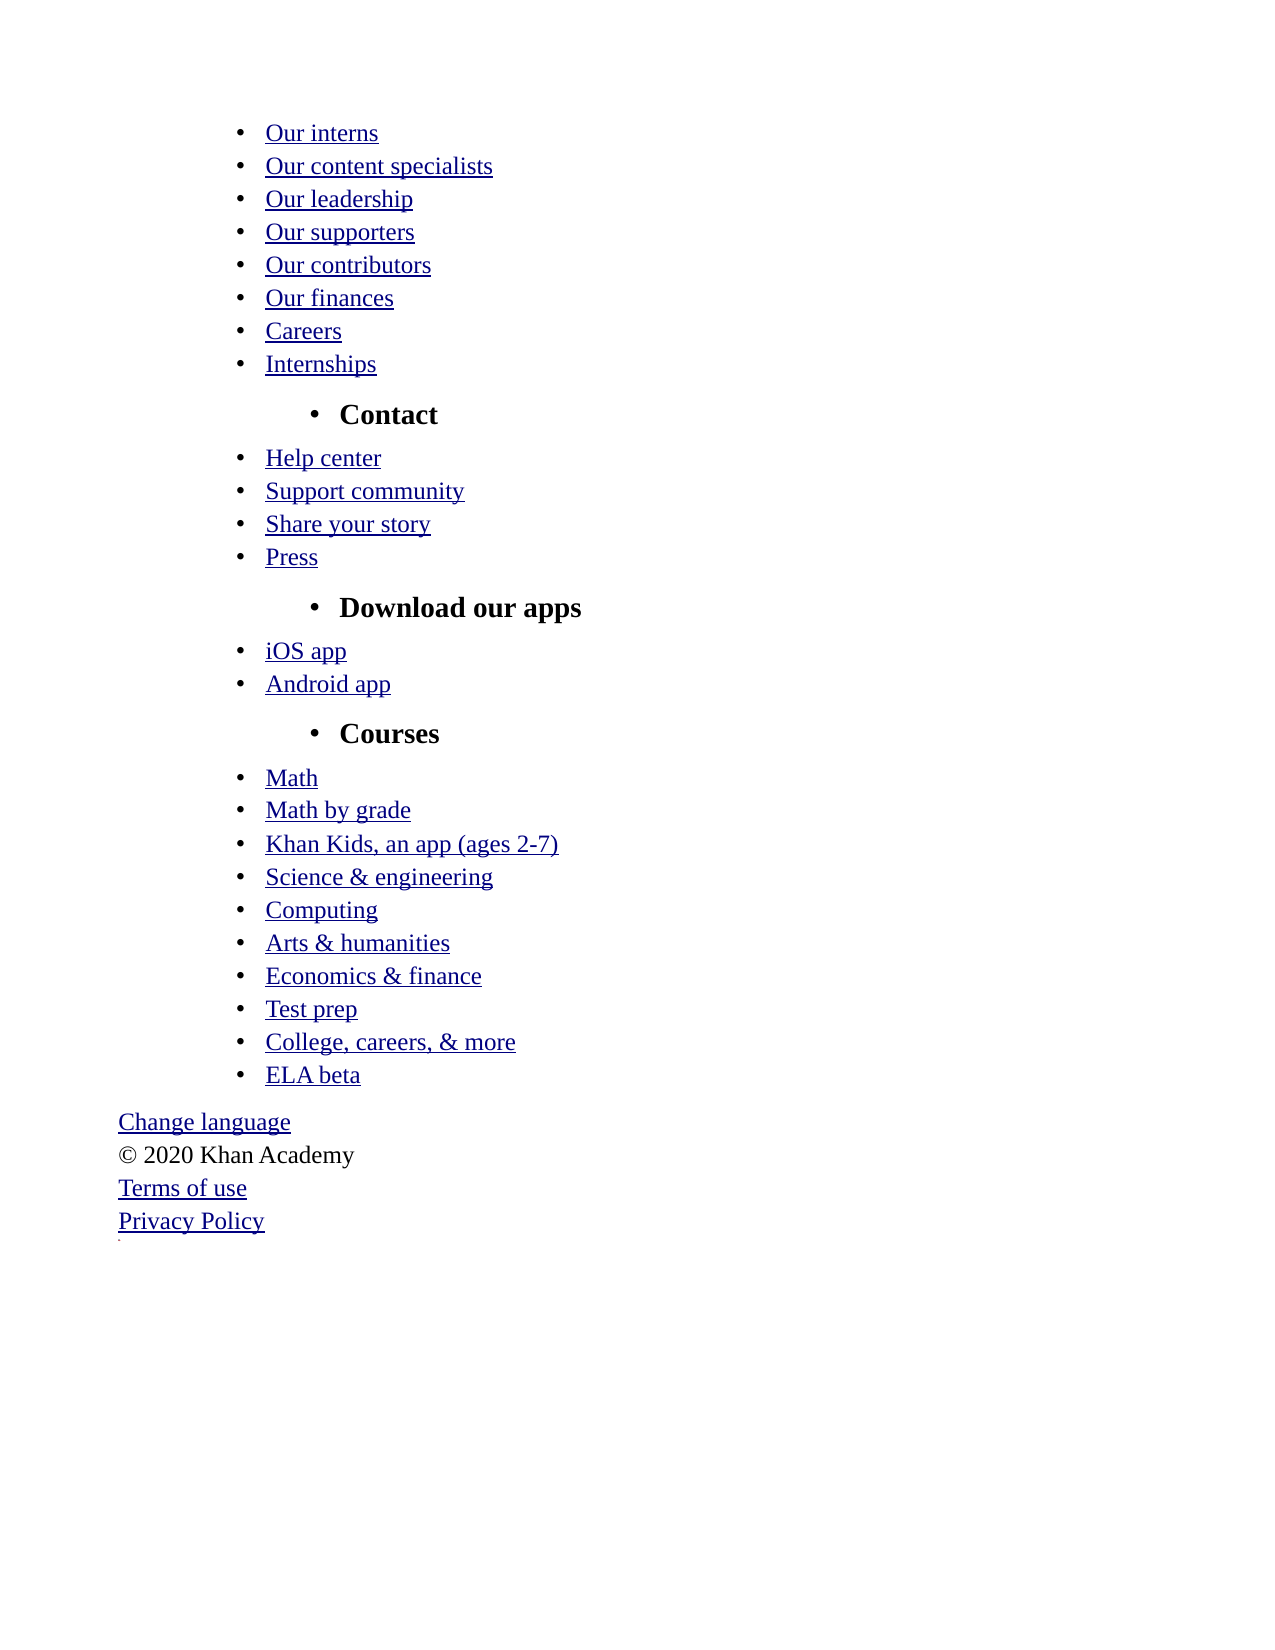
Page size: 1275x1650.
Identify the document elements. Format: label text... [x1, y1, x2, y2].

list Math by grade [236, 796, 1157, 824]
list Arts & humanities [236, 928, 1157, 956]
list Careers [236, 316, 1157, 345]
list Share your story [236, 509, 1157, 538]
list Economics & finance [236, 961, 1157, 989]
list Test prep [236, 994, 1157, 1022]
text Change language [118, 1107, 1157, 1136]
text © 2020 Khan Academy [118, 1140, 1157, 1169]
list Internships [236, 349, 1157, 378]
list Our contributors [236, 250, 1157, 279]
subtitle Courses [309, 716, 1157, 750]
text Privacy Policy [118, 1206, 1157, 1235]
list Help center [236, 443, 1157, 472]
subtitle Download our apps [309, 590, 1157, 623]
list Khan Kids, an app (ages 2-7) [236, 829, 1157, 857]
list Our interns [236, 118, 1157, 147]
list iOS app [236, 636, 1157, 664]
list Math [236, 763, 1157, 791]
list ELA beta [236, 1060, 1157, 1088]
list Press [236, 542, 1157, 571]
list Support community [236, 476, 1157, 505]
list Our finances [236, 283, 1157, 312]
list Android app [236, 669, 1157, 698]
picture [118, 1246, 276, 1514]
text Terms of use [118, 1173, 1157, 1202]
subtitle Contact [309, 397, 1157, 431]
list Our supporters [236, 217, 1157, 246]
list College, careers, & more [236, 1027, 1157, 1056]
list Science & engineering [236, 862, 1157, 890]
list Our content specialists [236, 151, 1157, 180]
list Our leadership [236, 184, 1157, 213]
list Computing [236, 895, 1157, 923]
